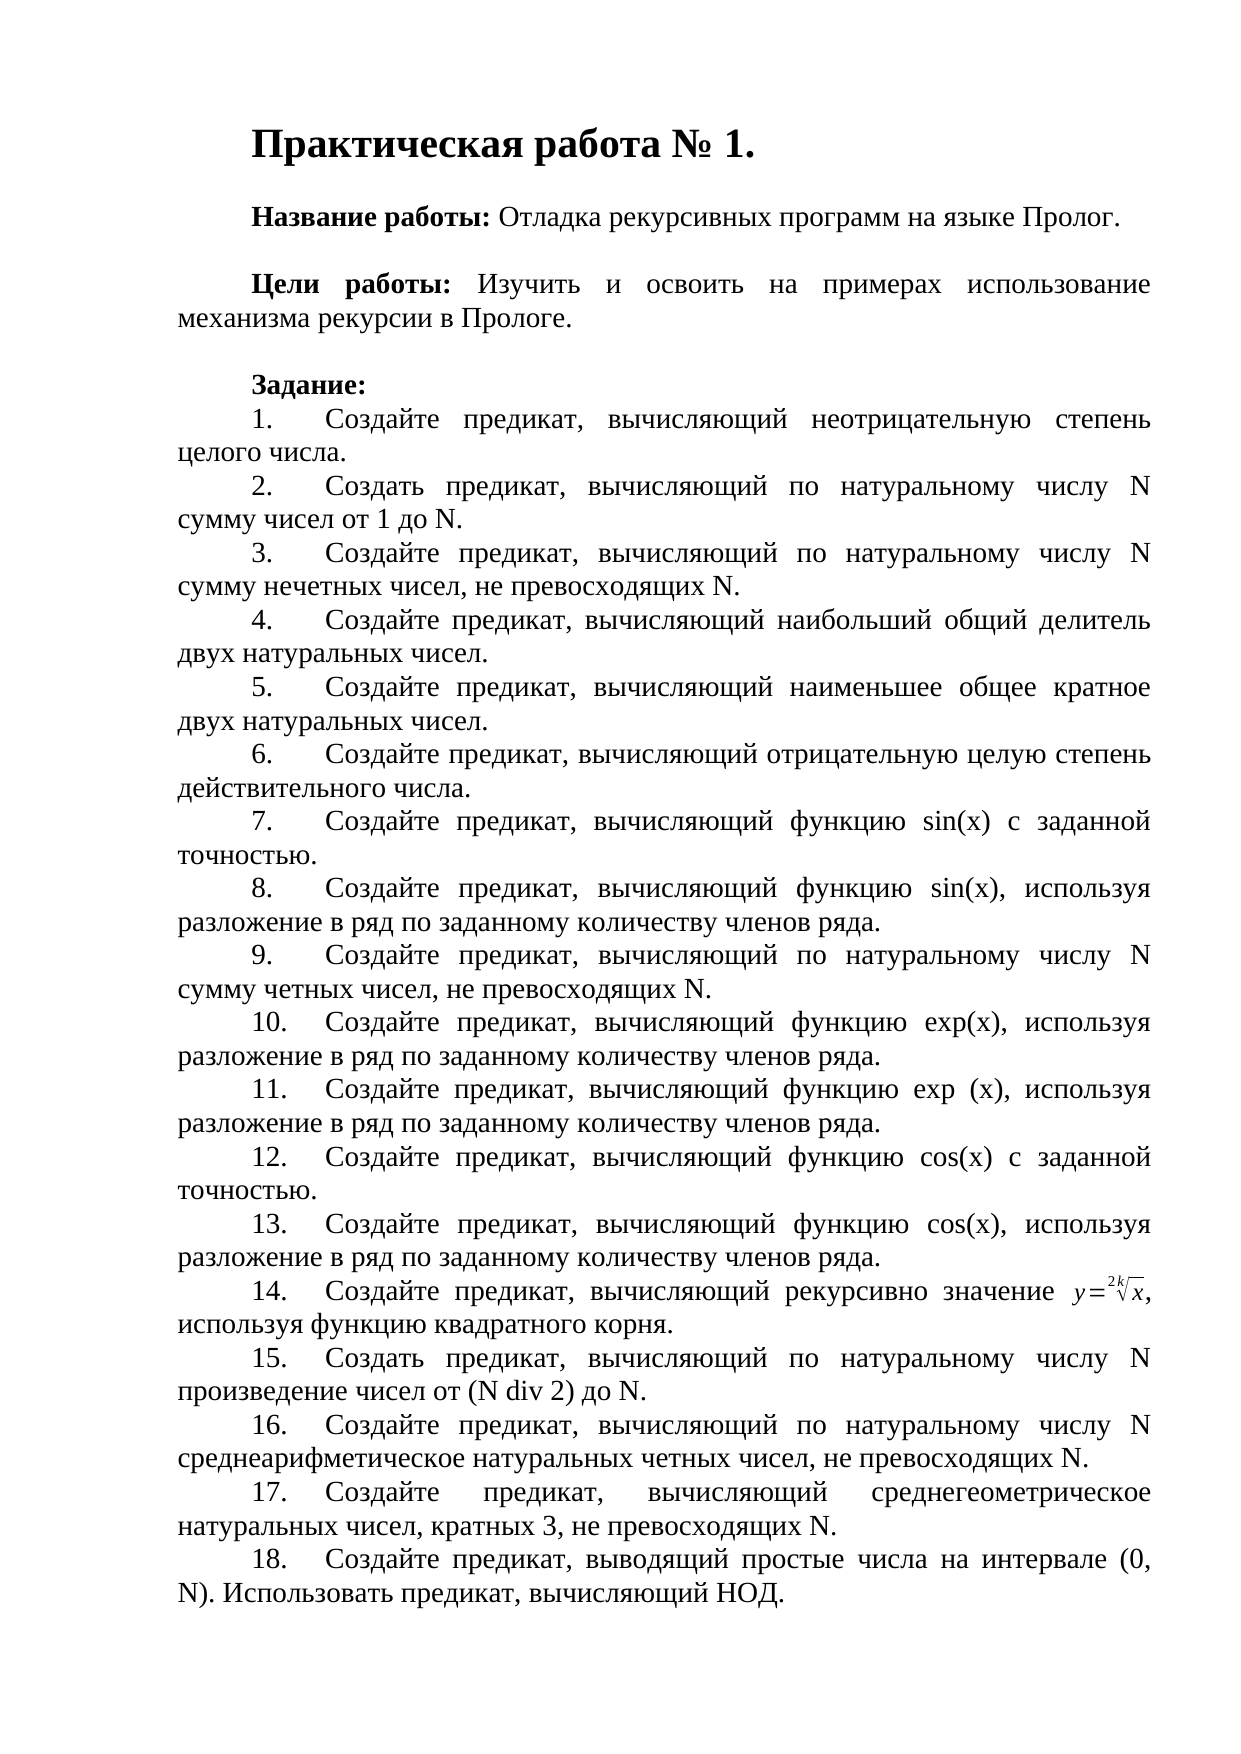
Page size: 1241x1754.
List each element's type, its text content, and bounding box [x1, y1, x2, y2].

list Создайте предикат, вычисляющий функцию sin(x), используя разложение в ряд по заданному количеству членов ряда. [177, 870, 1152, 937]
list Создайте предикат, вычисляющий по натуральному числу N сумму нечетных чисел, не превосходящих N. [177, 535, 1152, 602]
list Создать предикат, вычисляющий по натуральному числу N сумму чисел от 1 до N. [177, 468, 1152, 535]
list Создайте предикат, вычисляющий функцию exp(x), используя разложение в ряд по заданному количеству членов ряда. [177, 1004, 1152, 1072]
list Создайте предикат, вычисляющий функцию cos(x), используя разложение в ряд по заданному количеству членов ряда. [177, 1206, 1152, 1273]
list Создайте предикат, вычисляющий по натуральному числу N сумму четных чисел, не превосходящих N. [177, 937, 1152, 1004]
list Создайте предикат, вычисляющий отрицательную целую степень действительного числа. [177, 736, 1152, 803]
list Создайте предикат, вычисляющий функцию sin(x) с заданной точностью. [177, 803, 1152, 870]
text Название работы: Отладка рекурсивных программ на языке Пролог. [177, 199, 1152, 233]
list Создайте предикат, вычисляющий функцию exp (x), используя разложение в ряд по заданному количеству членов ряда. [177, 1072, 1152, 1139]
list Создайте предикат, вычисляющий по натуральному числу N среднеарифметическое натуральных четных чисел, не превосходящих N. [177, 1407, 1152, 1474]
list Создайте предикат, вычисляющий неотрицательную степень целого числа. [177, 401, 1152, 468]
list Создать предикат, вычисляющий по натуральному числу N произведение чисел от (N div 2) до N. [177, 1340, 1152, 1407]
text Практическая работа № 1. [177, 118, 1152, 166]
text Задание: [177, 367, 1152, 401]
list Создайте предикат, вычисляющий среднегеометрическое натуральных чисел, кратных 3, не превосходящих N. [177, 1474, 1152, 1541]
list Создайте предикат, вычисляющий наименьшее общее кратное двух натуральных чисел. [177, 669, 1152, 736]
list Создайте предикат, вычисляющий наибольший общий делитель двух натуральных чисел. [177, 602, 1152, 669]
list Создайте предикат, вычисляющий функцию cos(x) с заданной точностью. [177, 1139, 1152, 1206]
text Цели работы: Изучить и освоить на примерах использование механизма рекурсии в Прологе. [177, 267, 1152, 334]
list Создайте предикат, вычисляющий рекурсивно значение , используя функцию квадратного корня. [177, 1273, 1152, 1340]
list Создайте предикат, выводящий простые числа на интервале (0, N). Использовать предикат, вычисляющий НОД. [177, 1541, 1152, 1608]
